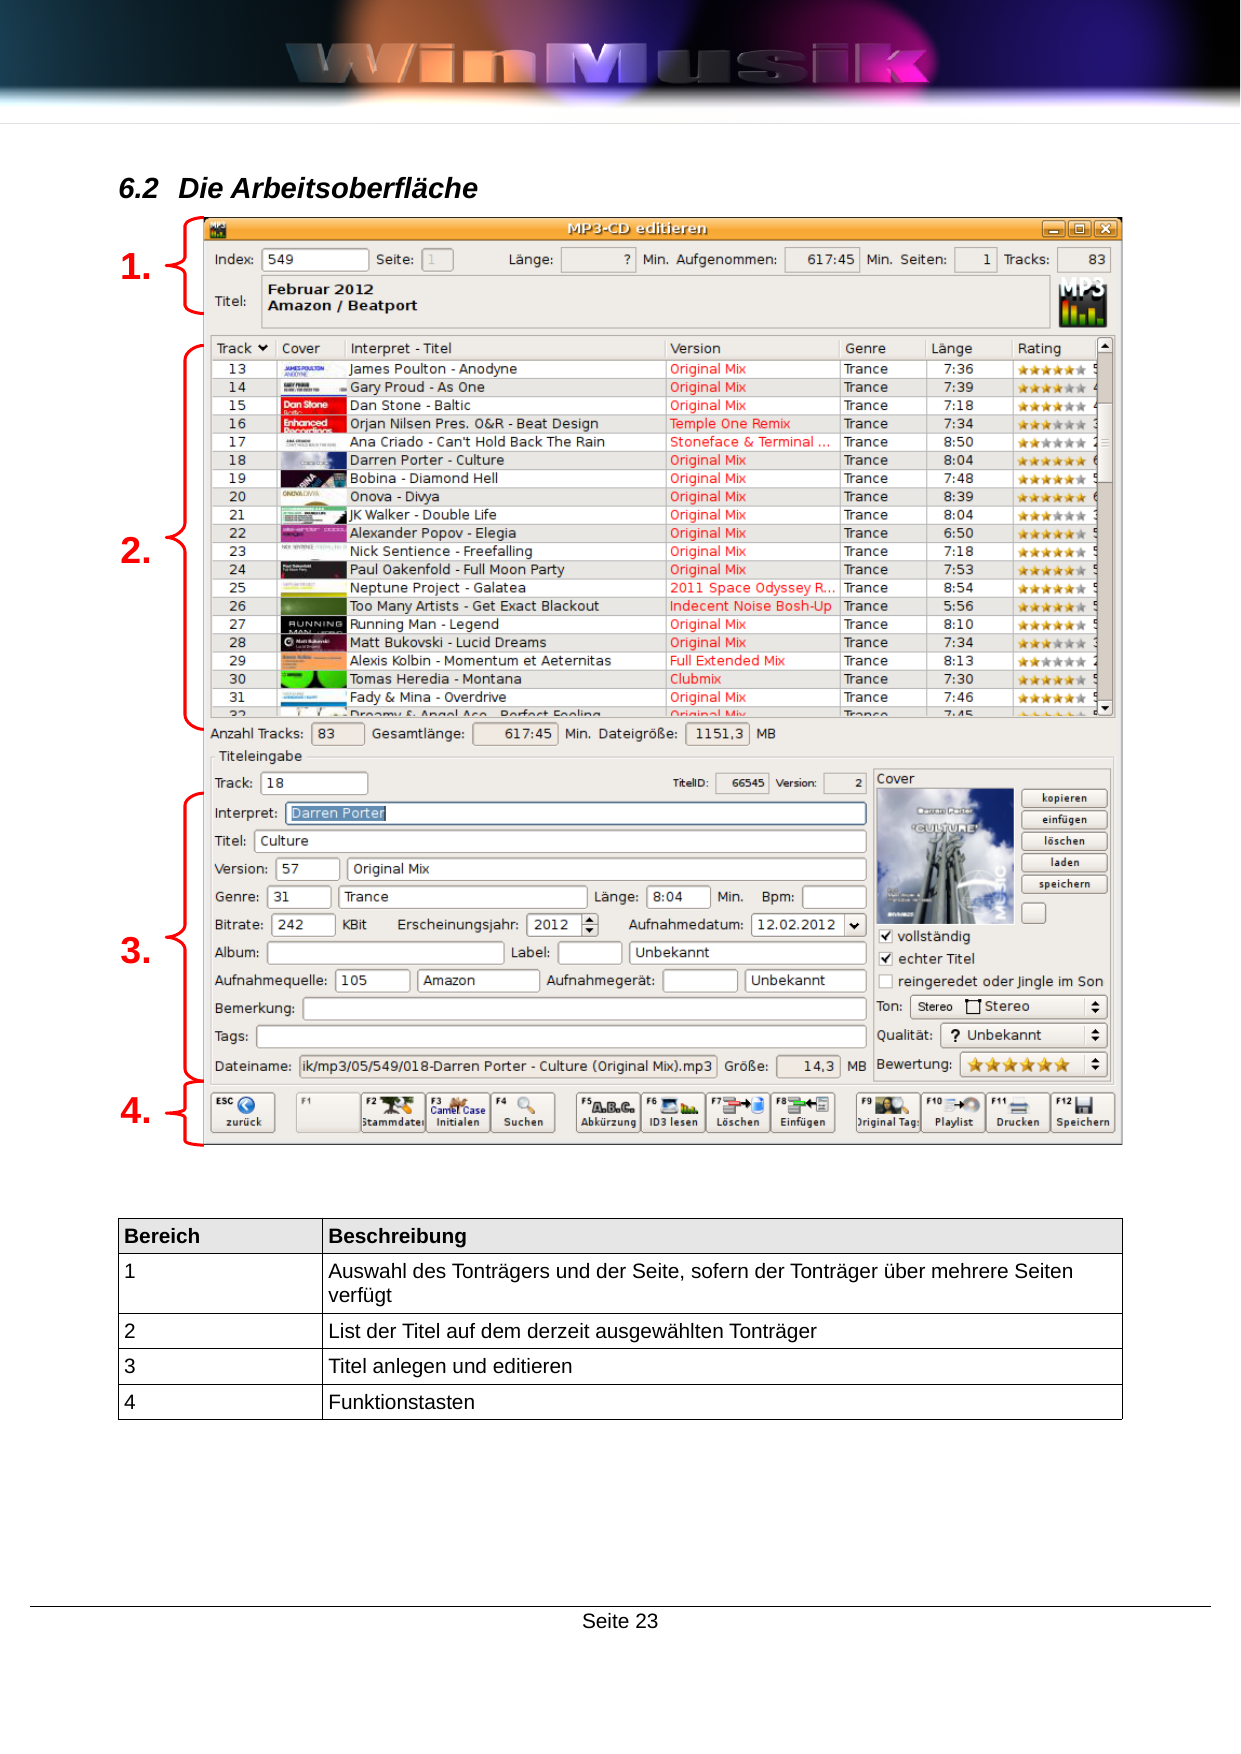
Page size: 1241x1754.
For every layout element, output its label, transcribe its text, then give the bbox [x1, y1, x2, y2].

table_header Bereich [119, 1219, 322, 1253]
table_header Beschreibung [323, 1219, 1122, 1253]
table_cell Titel anlegen und editieren [323, 1349, 1122, 1384]
table_cell 3 [119, 1349, 322, 1384]
table_cell Auswahl des Tonträgers und der Seite, sofern der Tonträger über mehrere Seiten verfügt [323, 1254, 1122, 1313]
picture [203, 217, 1123, 1145]
table_cell 2 [119, 1314, 322, 1348]
table_cell Funktionstasten [323, 1385, 1122, 1419]
subtitle Die Arbeitsoberfläche [118, 172, 1122, 205]
table_cell List der Titel auf dem derzeit ausgewählten Tonträger [323, 1314, 1122, 1348]
table_cell 4 [119, 1385, 322, 1419]
table_cell 1 [119, 1254, 322, 1313]
